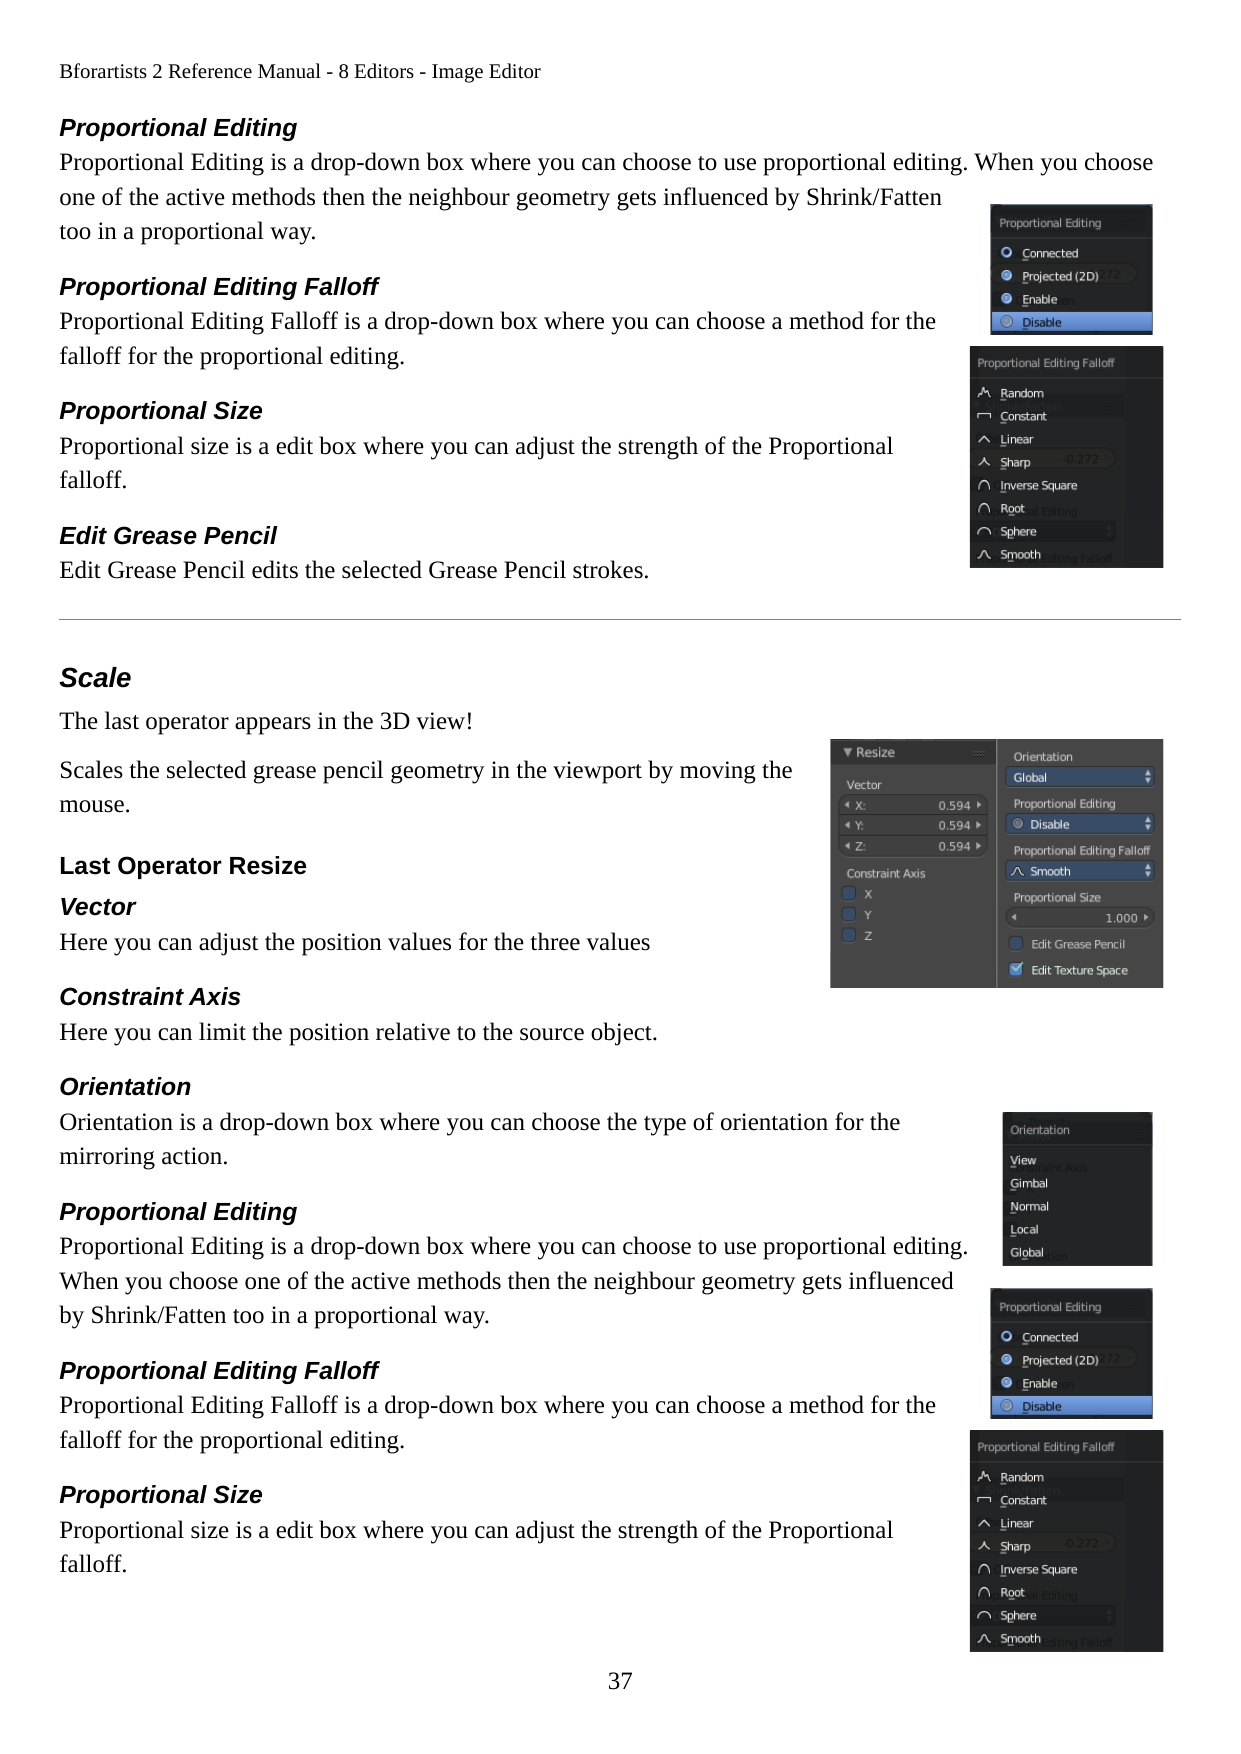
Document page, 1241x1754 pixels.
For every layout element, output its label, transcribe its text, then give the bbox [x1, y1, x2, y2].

picture [830, 739, 1164, 988]
text The last operator appears in the 3D view! [59, 706, 1181, 734]
subtitle [1153, 1356, 1181, 1384]
text Here you can adjust the position values for the three values [59, 927, 830, 955]
subtitle Last Operator Resize [59, 851, 830, 879]
subtitle [1164, 1480, 1181, 1509]
picture [969, 1430, 1164, 1652]
subtitle Proportional Size [59, 396, 969, 425]
picture [969, 346, 1164, 568]
text Proportional Editing Falloff is a drop-down box where you can choose a method for the falloff for the proportional editing. [59, 306, 1181, 370]
subtitle [1164, 892, 1181, 920]
subtitle [1164, 396, 1181, 425]
subtitle Scale [59, 661, 1181, 693]
text Proportional Editing Falloff is a drop-down box where you can choose a method for the falloff for the proportional editing. [59, 1391, 1181, 1454]
subtitle Proportional Editing [59, 113, 1181, 141]
picture [990, 204, 1153, 335]
subtitle [1164, 851, 1181, 879]
text Proportional size is a edit box where you can adjust the strength of the Proportional falloff. [59, 431, 969, 494]
subtitle Proportional Editing [59, 1197, 1002, 1225]
subtitle Edit Grease Pencil [59, 521, 969, 549]
subtitle Vector [59, 892, 830, 920]
subtitle [1164, 521, 1181, 549]
text Proportional size is a edit box where you can adjust the strength of the Proportional falloff. [59, 1515, 969, 1578]
subtitle [1153, 272, 1181, 300]
subtitle Orientation [59, 1072, 1181, 1101]
subtitle Proportional Editing Falloff [59, 1356, 990, 1384]
text Edit Grease Pencil edits the selected Grease Pencil strokes. [59, 556, 1181, 584]
subtitle [1153, 1197, 1181, 1225]
text Proportional Editing is a drop-down box where you can choose to use proportional editing. When you choose one of the active methods then the neighbour geometry gets influenced by Shrink/Fatten too in a proportional way. [59, 1231, 1181, 1329]
picture [1002, 1112, 1153, 1266]
text Here you can limit the position relative to the source object. [59, 1017, 1181, 1046]
subtitle Proportional Size [59, 1480, 969, 1509]
text Scales the selected grease pencil geometry in the viewport by moving the mouse. [59, 755, 830, 818]
subtitle Constraint Axis [59, 982, 1181, 1011]
text Proportional Editing is a drop-down box where you can choose to use proportional editing. When you choose one of the active methods then the neighbour geometry gets influenced by Shrink/Fatten too in a proportional way. [59, 147, 1181, 245]
text Orientation is a drop-down box where you can choose the type of orientation for the mirroring action. [59, 1107, 1181, 1170]
subtitle Proportional Editing Falloff [59, 272, 990, 300]
picture [990, 1288, 1153, 1419]
